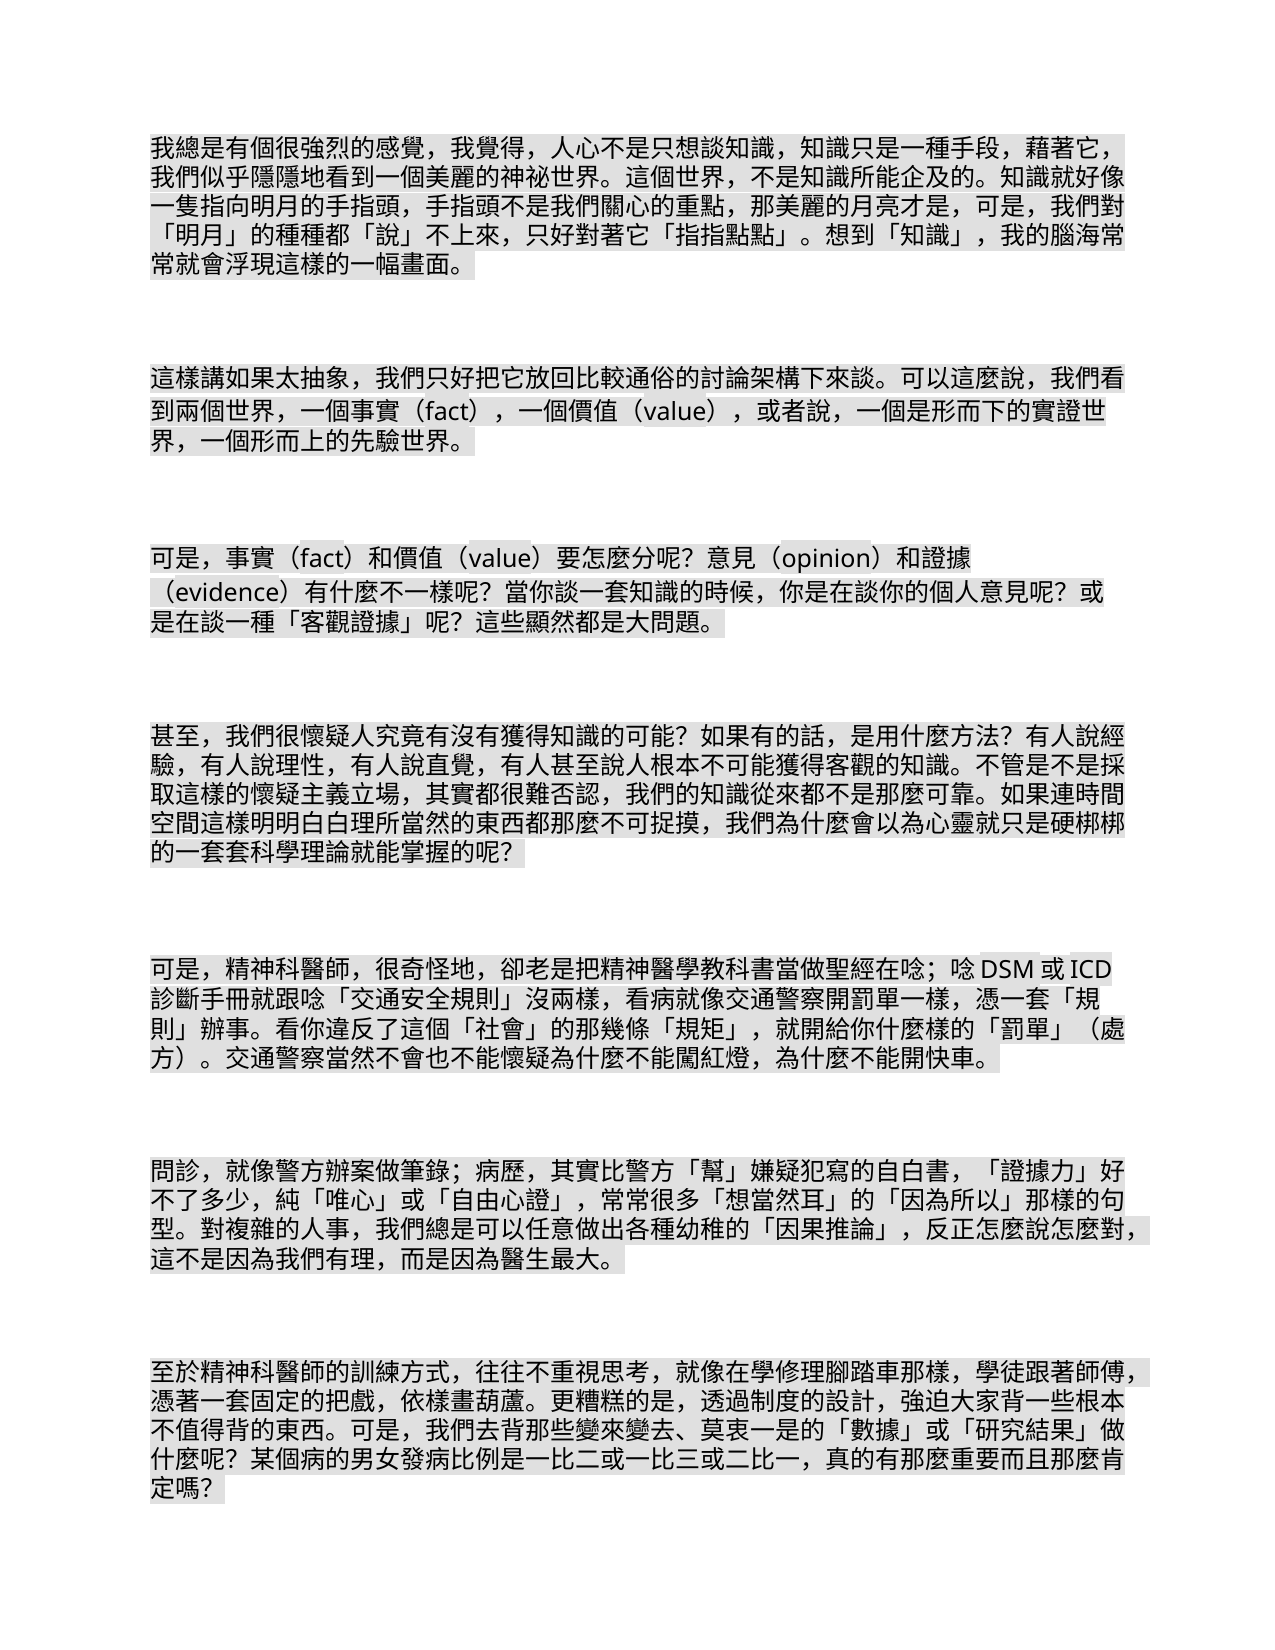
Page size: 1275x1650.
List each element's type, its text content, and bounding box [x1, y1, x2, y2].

text 問診，就像警方辦案做筆錄；病歷，其實比警方「幫」嫌疑犯寫的自白書，「證據力」好不了多少，純「唯心」或「自由心證」，常常很多「想當然耳」的「因為所以」那樣的句型。對複雜的人事，我們總是可以任意做出各種幼稚的「因果推論」，反正怎麼說怎麼對，這不是因為我們有理，而是因為醫生最大。 [150, 1157, 1125, 1274]
text 甚至，我們很懷疑人究竟有沒有獲得知識的可能？如果有的話，是用什麼方法？有人說經驗，有人說理性，有人說直覺，有人甚至說人根本不可能獲得客觀的知識。不管是不是採取這樣的懷疑主義立場，其實都很難否認，我們的知識從來都不是那麼可靠。如果連時間空間這樣明明白白理所當然的東西都那麼不可捉摸，我們為什麼會以為心靈就只是硬梆梆的一套套科學理論就能掌握的呢？ [150, 722, 1125, 868]
text 可是，事實（fact）和價值（value）要怎麼分呢？意見（opinion）和證據（evidence）有什麼不一樣呢？當你談一套知識的時候，你是在談你的個人意見呢？或是在談一種「客觀證據」呢？這些顯然都是大問題。 [150, 540, 1125, 638]
text 至於精神科醫師的訓練方式，往往不重視思考，就像在學修理腳踏車那樣，學徒跟著師傅，憑著一套固定的把戲，依樣畫葫蘆。更糟糕的是，透過制度的設計，強迫大家背一些根本不值得背的東西。可是，我們去背那些變來變去、莫衷一是的「數據」或「研究結果」做什麼呢？某個病的男女發病比例是一比二或一比三或二比一，真的有那麼重要而且那麼肯定嗎？ [150, 1358, 1125, 1504]
text 我總是有個很強烈的感覺，我覺得，人心不是只想談知識，知識只是一種手段，藉著它，我們似乎隱隱地看到一個美麗的神祕世界。這個世界，不是知識所能企及的。知識就好像一隻指向明月的手指頭，手指頭不是我們關心的重點，那美麗的月亮才是，可是，我們對「明月」的種種都「說」不上來，只好對著它「指指點點」。想到「知識」，我的腦海常常就會浮現這樣的一幅畫面。 [150, 134, 1125, 280]
text 可是，精神科醫師，很奇怪地，卻老是把精神醫學教科書當做聖經在唸；唸DSM或ICD診斷手冊就跟唸「交通安全規則」沒兩樣，看病就像交通警察開罰單一樣，憑一套「規則」辦事。看你違反了這個「社會」的那幾條「規矩」，就開給你什麼樣的「罰單」（處方）。交通警察當然不會也不能懷疑為什麼不能闖紅燈，為什麼不能開快車。 [150, 952, 1125, 1073]
text 這樣講如果太抽象，我們只好把它放回比較通俗的討論架構下來談。可以這麼說，我們看到兩個世界，一個事實（fact），一個價值（value），或者說，一個是形而下的實證世界，一個形而上的先驗世界。 [150, 364, 1125, 456]
